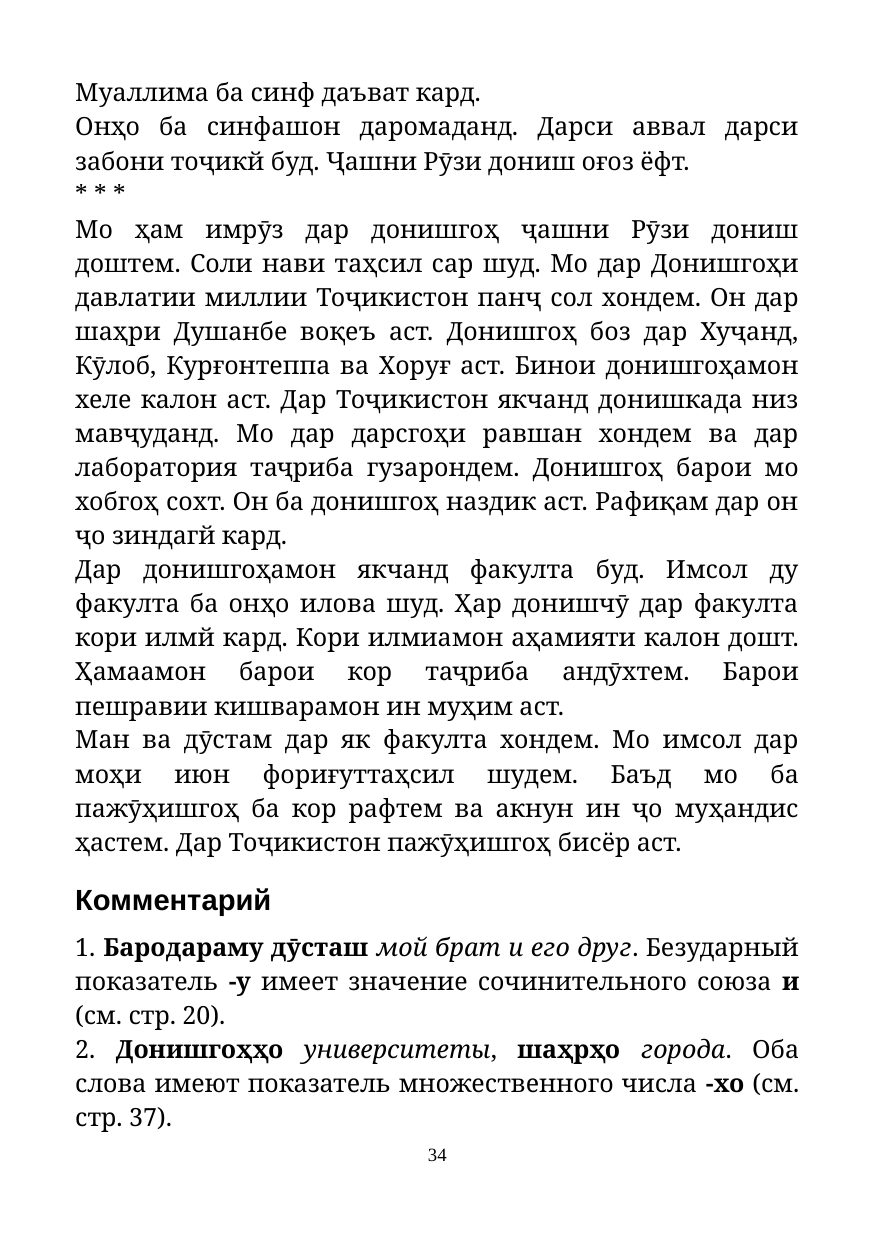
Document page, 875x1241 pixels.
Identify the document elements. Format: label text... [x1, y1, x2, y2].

text Мо ҳам имрӯз дар донишгоҳ ҷашни Рӯзи дониш доштем. Соли нави таҳсил cap шуд. Mo дар Донишгоҳи давлатии миллии Тоҷикистон панҷ сол хондем. Он дар шаҳри Душанбе воқеъ аст. Донишгоҳ боз дар Хуҷанд, Кӯлоб, Курғонтеппа ва Хоруғ аст. Бинои донишгоҳамон хеле калон аст. Дар Тоҷикистон якчанд донишкада низ мавҷуданд. Мо дар дарсгоҳи равшан хондем ва дар лаборатория таҷриба гуза­рондем. Донишгоҳ барои мо хобгоҳ сохт. Он ба донишгоҳ наздик аст. Рафиқам дар он ҷо зиндагй кард. [75, 211, 799, 552]
subtitle Комментарий [75, 883, 799, 917]
text Ман ва дӯстам дар як факулта хондем. Мо имсол дар моҳи июн фо­риғуттаҳсил шудем. Баъд мо ба пажӯҳишгоҳ ба кор рафтем ва акнун ин ҷо муҳандис ҳастем. Дар Тоҷикистон пажӯҳишгоҳ бисёр аст. [75, 722, 799, 858]
text * * * [75, 177, 799, 211]
text Дар донишгоҳамон якчанд факулта буд. Имсол ду факулта ба онҳо илова шуд. Ҳар донишчӯ дар факулта кори илмй кард. Кори илмиа­мон аҳамияти калон дошт. Ҳамаамон барои кор таҷриба андӯхтем. Барои пешравии кишварамон ин муҳим аст. [75, 552, 799, 722]
text 1. Бародараму дӯсташ мой брат и его друг. Безударный показатель -у имеет значение сочинительного союза и (см. стр. 20). [75, 929, 799, 1032]
text Муаллима ба синф даъват кард. [75, 75, 799, 109]
text Онҳо ба синфашон даромаданд. Дарси аввал дарси забони тоҷикй буд. Ҷашни Рӯзи дониш оғоз ёфт. [75, 109, 799, 177]
text 2. Донишгоҳҳо университеты, шаҳрҳо города. Оба слова имеют показатель множественного числа -хо (см. стр. 37). [75, 1032, 799, 1134]
